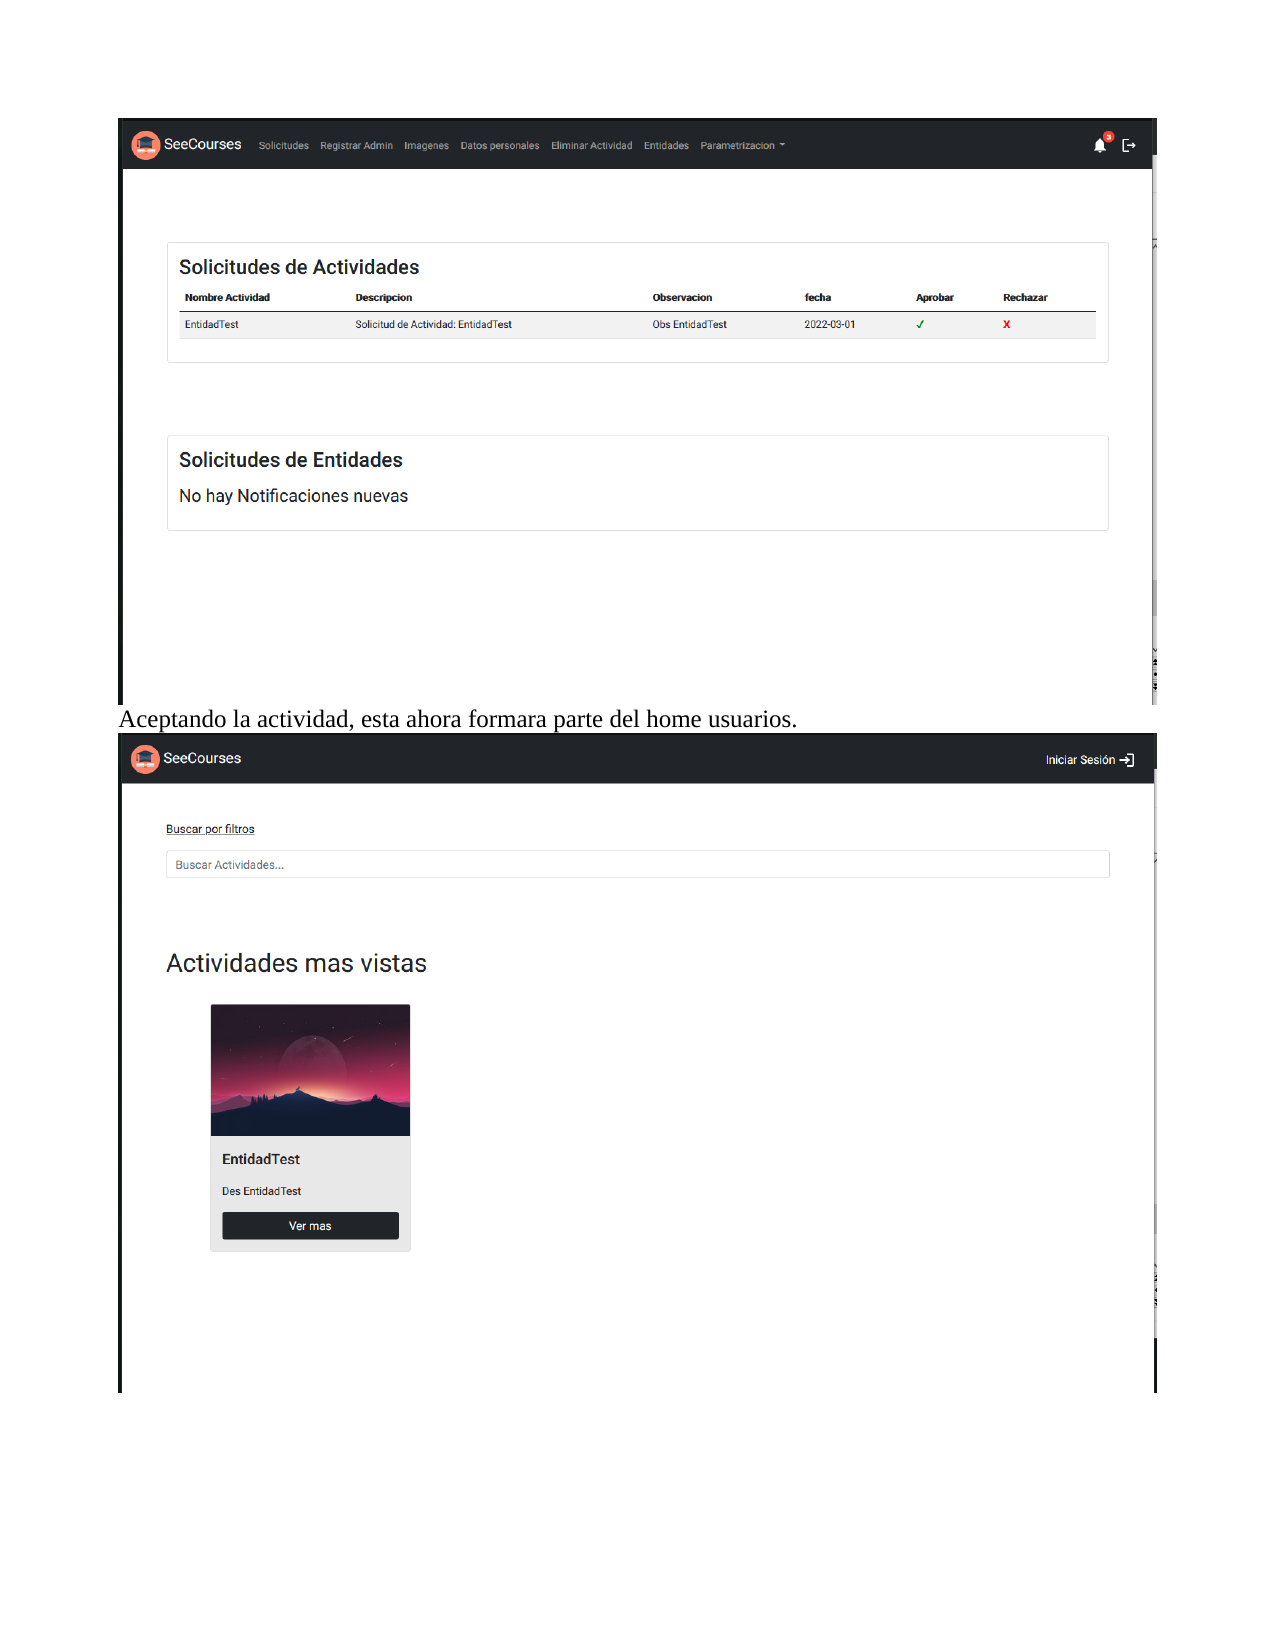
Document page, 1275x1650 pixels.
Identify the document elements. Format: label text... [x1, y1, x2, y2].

text Aceptando la actividad, esta ahora formara parte del home usuarios. [118, 705, 1157, 733]
picture [118, 733, 1157, 1393]
picture [118, 118, 1157, 705]
